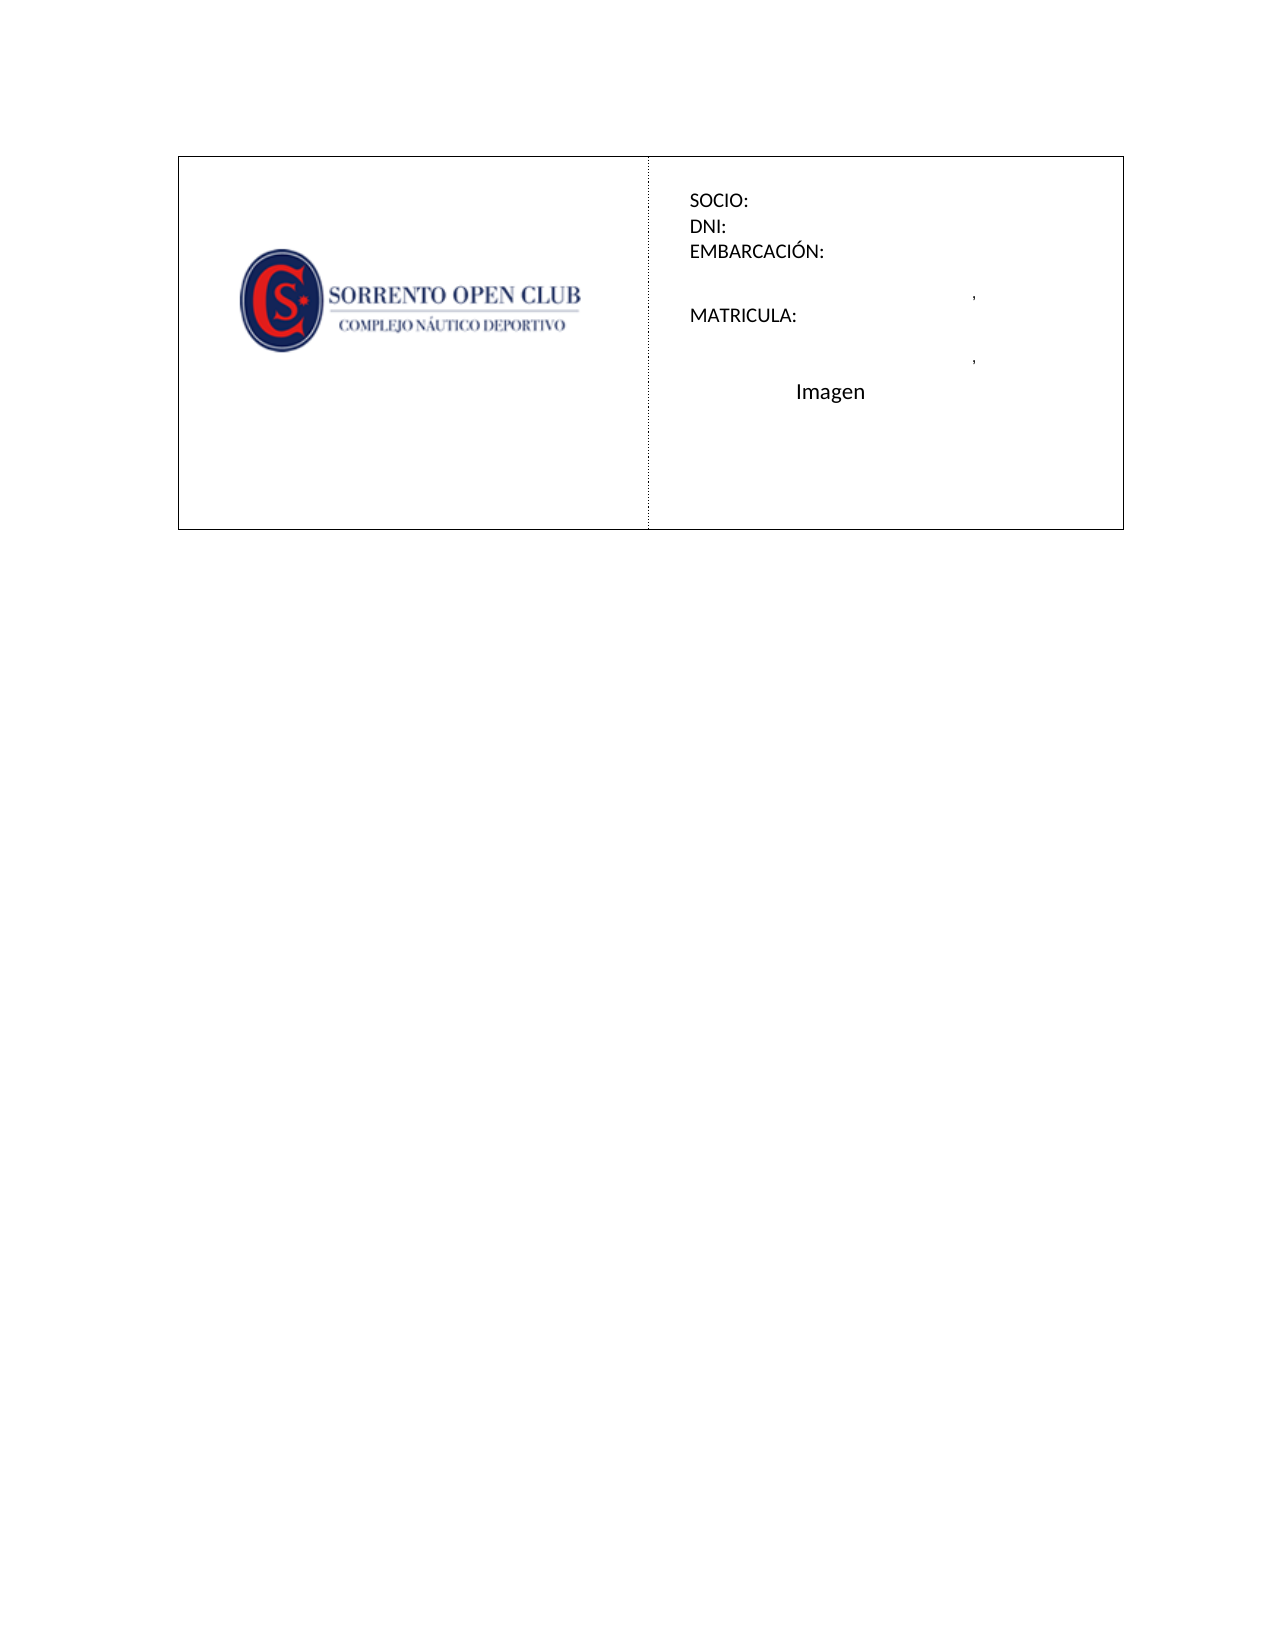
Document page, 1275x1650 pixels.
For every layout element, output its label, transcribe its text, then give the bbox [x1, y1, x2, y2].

table_header SOCIO: <o.name> DNI: <o.document_number> EMBARCACIÓN: <for each="craft in o.owned_craft_ids"><craft.name><if test="len(o.owned_craft_ids) > 1">, </if></for> MATRICULA: <for each="craft in o.owned_craft_ids"><craft.plate><if test="len(o.owned_craft_ids) > 1">, </if></for> [649, 378, 1123, 528]
table_header [179, 157, 648, 528]
table_header SOCIO: <o.name> DNI: <o.document_number> EMBARCACIÓN: <for each="craft in o.owned_craft_ids"><craft.name><if test="len(o.owned_craft_ids) > 1">, </if></for> MATRICULA: <for each="craft in o.owned_craft_ids"><craft.plate><if test="len(o.owned_craft_ids) > 1">, </if></for> [649, 157, 1123, 377]
picture [230, 245, 597, 361]
text </for> [177, 582, 1098, 598]
text <for each="o in objects"> [177, 116, 1098, 133]
